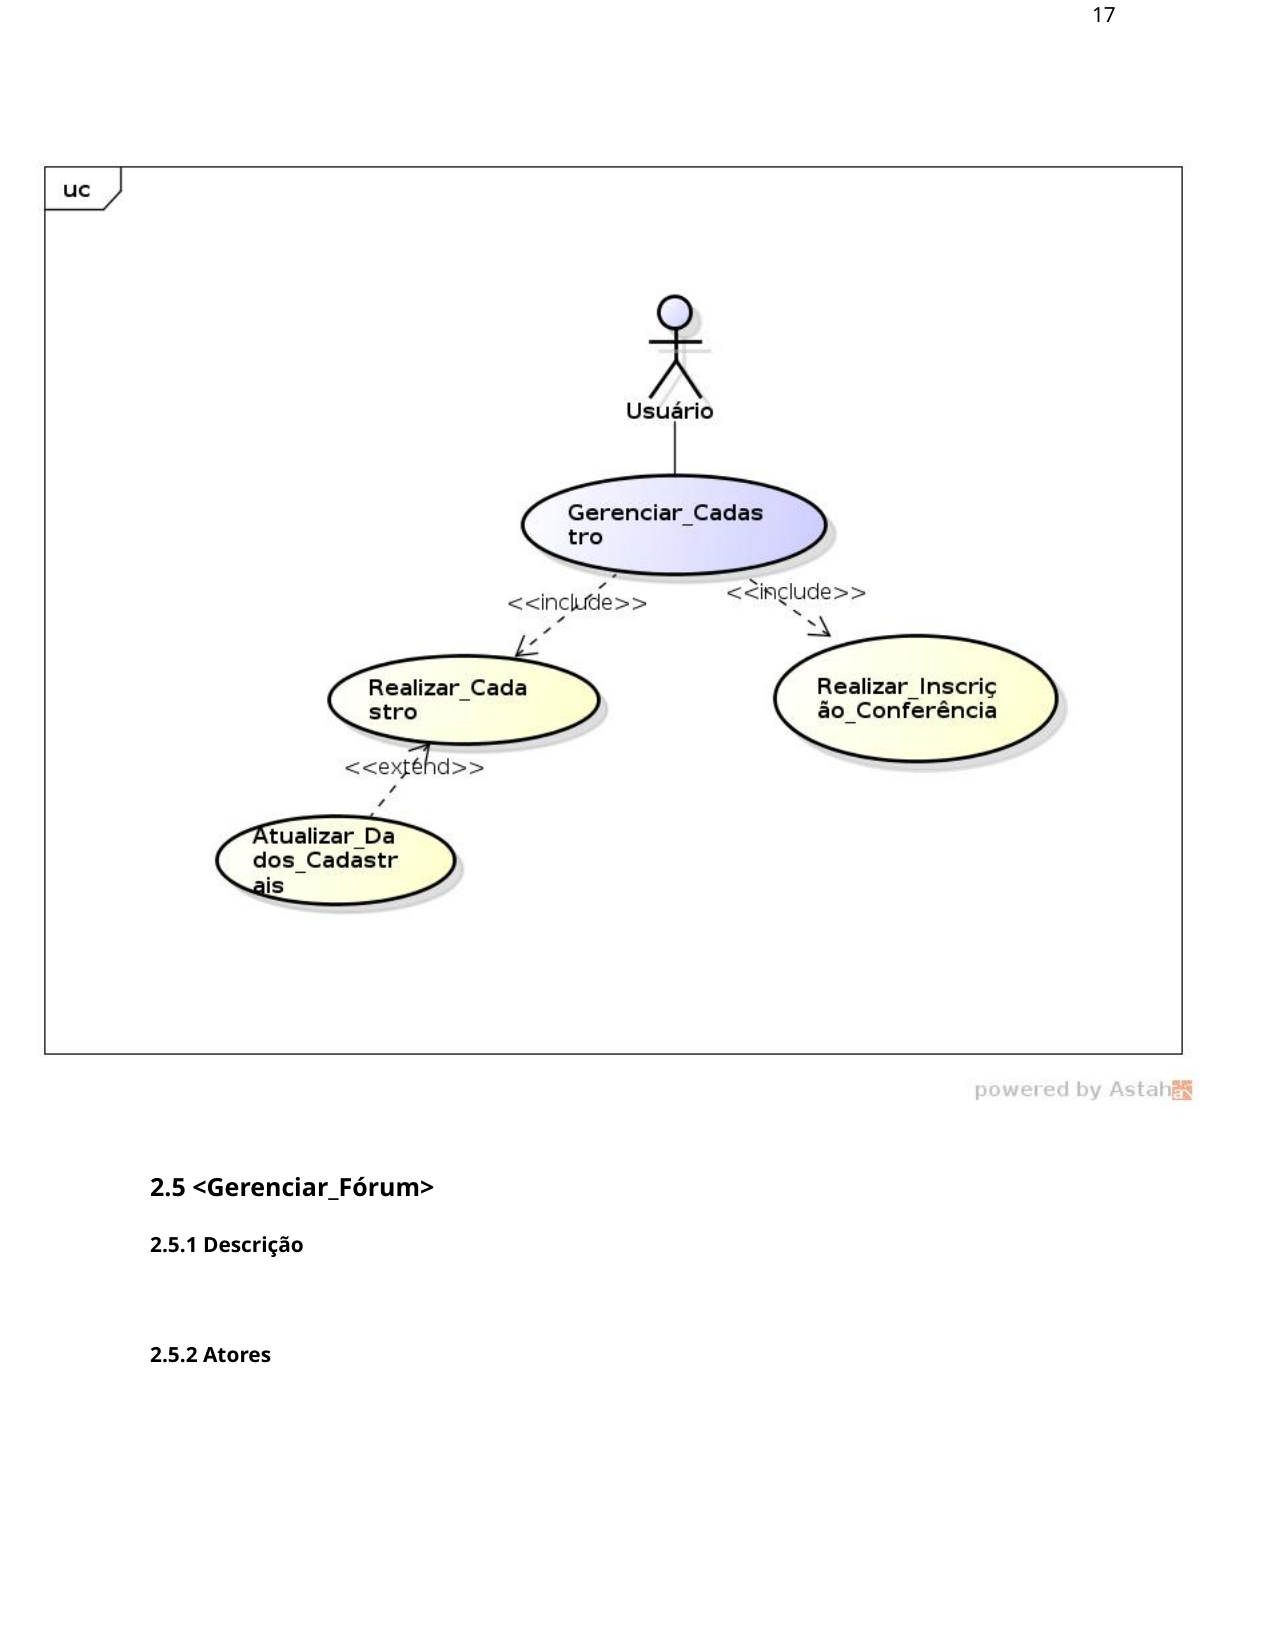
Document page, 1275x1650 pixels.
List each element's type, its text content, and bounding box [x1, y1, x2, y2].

subtitle 2.5.2 Atores [150, 1340, 1125, 1368]
subtitle 2.5.1 Descrição [150, 1230, 1125, 1258]
picture [27, 150, 1199, 1107]
subtitle 2.5 <Gerenciar_Fórum> [150, 1169, 1125, 1203]
